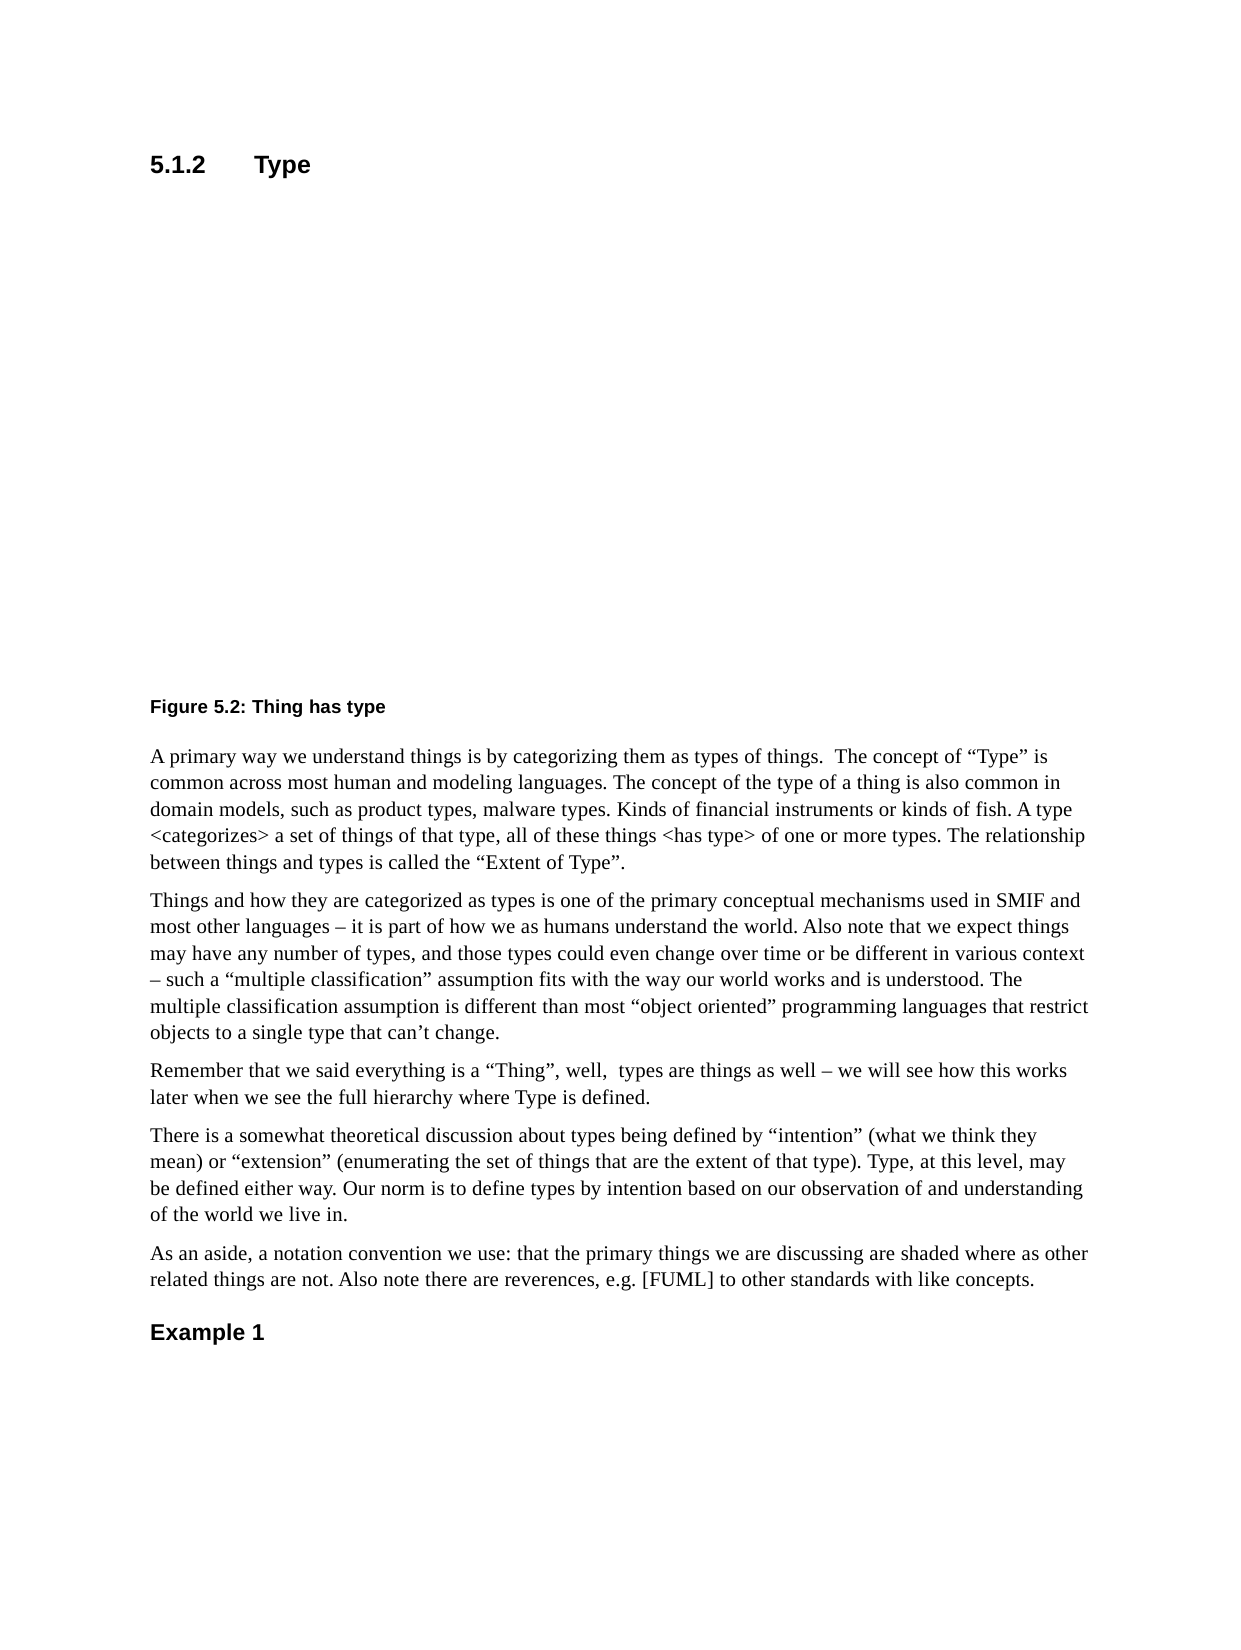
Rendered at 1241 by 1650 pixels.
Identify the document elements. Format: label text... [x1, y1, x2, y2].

text As an aside, a notation convention we use: that the primary things we are discussing are shaded where as other related things are not. Also note there are reverences, e.g. [FUML] to other standards with like concepts. [150, 1241, 1090, 1291]
text Example 1 [150, 1318, 1090, 1346]
text Things and how they are categorized as types is one of the primary conceptual mechanisms used in SMIF and most other languages – it is part of how we as humans understand the world. Also note that we expect things may have any number of types, and those types could even change over time or be different in various context – such a “multiple classification” assumption fits with the way our world works and is understood. The multiple classification assumption is different than most “object oriented” programming languages that restrict objects to a single type that can’t change. [150, 888, 1090, 1044]
text Remember that we said everything is a “Thing”, well, types are things as well – we will see how this works later when we see the full hierarchy where Type is defined. [150, 1058, 1090, 1109]
text Figure 5.2: Thing has type [150, 211, 1090, 718]
text There is a somewhat theoretical discussion about types being defined by “intention” (what we think they mean) or “extension” (enumerating the set of things that are the extent of that type). Type, at this level, may be defined either way. Our norm is to define types by intention based on our observation of and understanding of the world we live in. [150, 1123, 1090, 1226]
text A primary way we understand things is by categorizing them as types of things. The concept of “Type” is common across most human and modeling languages. The concept of the type of a thing is also common in domain models, such as product types, malware types. Kinds of financial instruments or kinds of fish. A type <categorizes> a set of things of that type, all of these things <has type> of one or more types. The relationship between things and types is called the “Extent of Type”. [150, 718, 1090, 873]
subtitle Type [150, 150, 1090, 179]
text [150, 194, 1090, 211]
